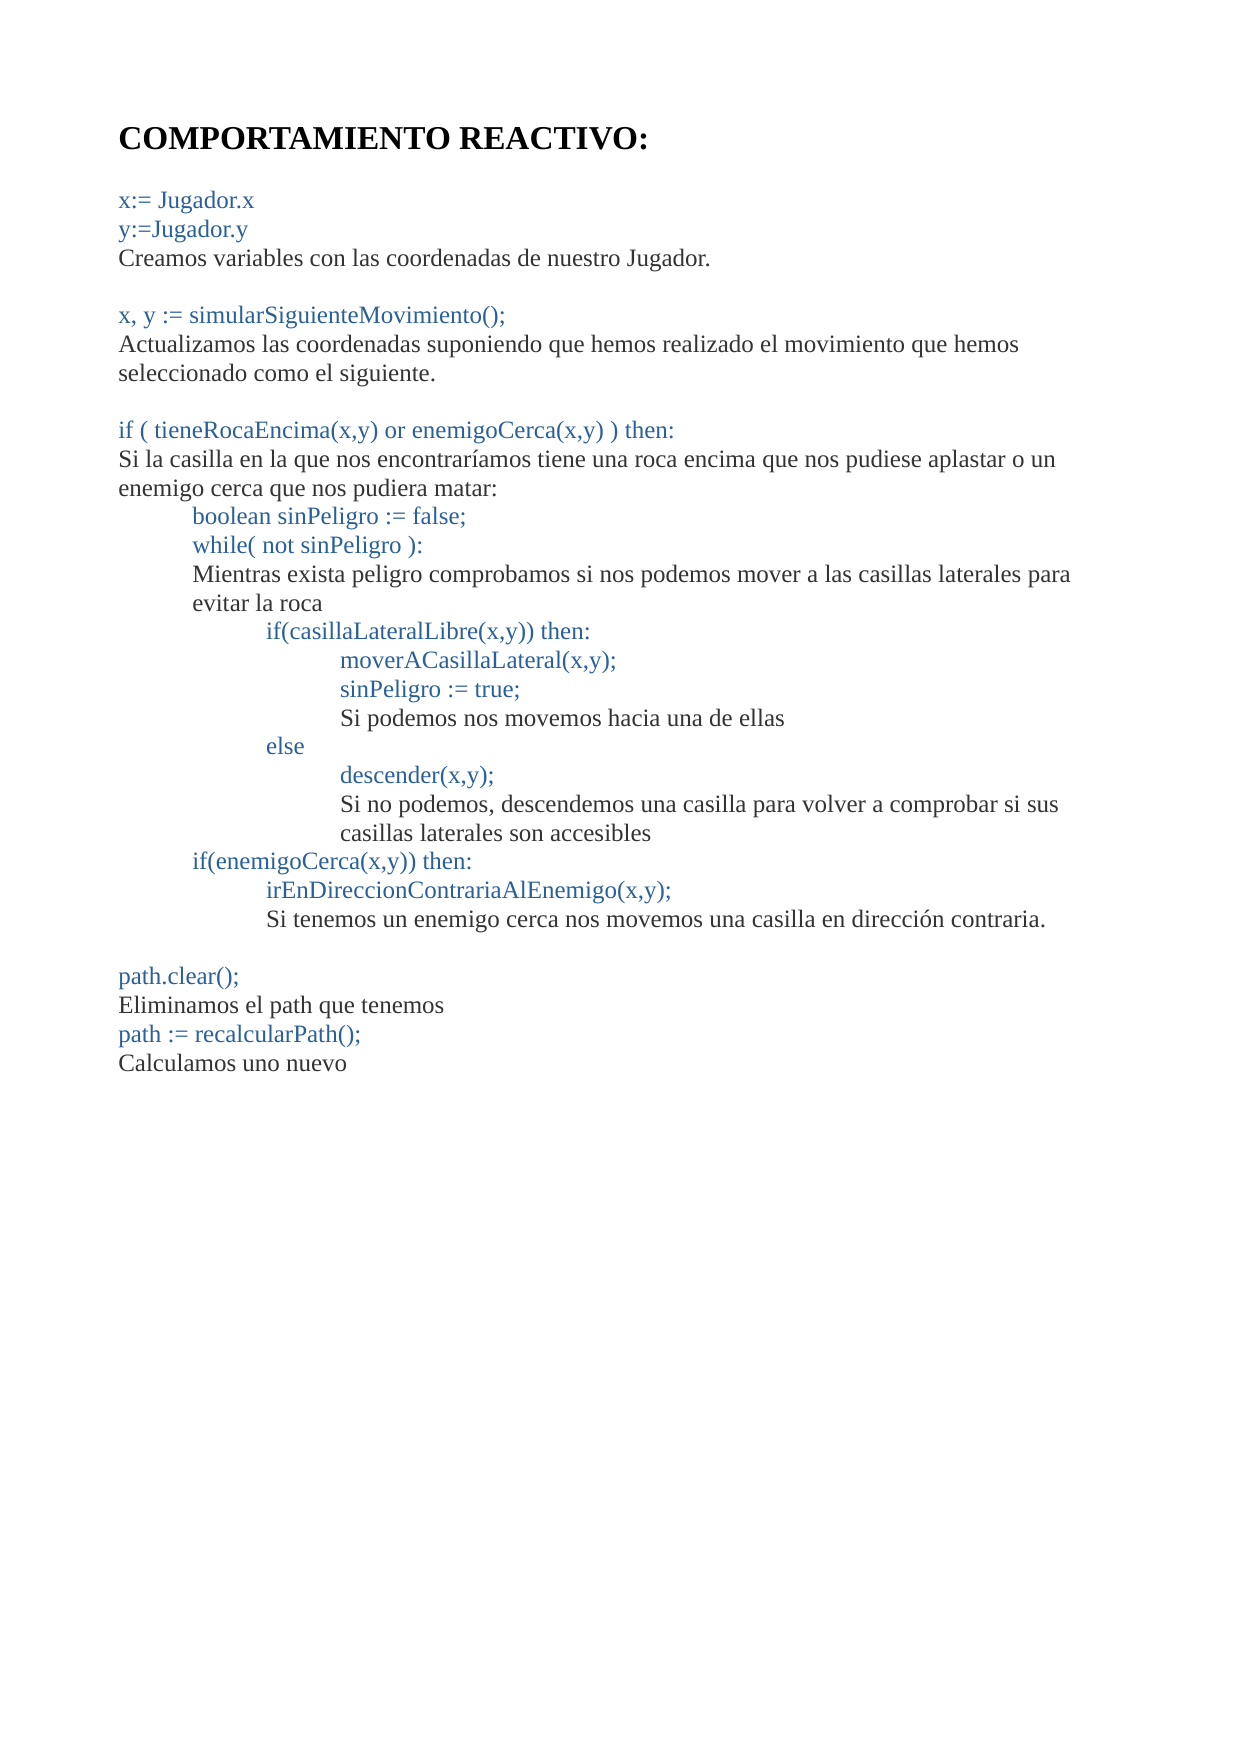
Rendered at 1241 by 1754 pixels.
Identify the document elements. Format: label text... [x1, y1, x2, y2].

text y:=Jugador.y [118, 214, 1122, 243]
text if(enemigoCerca(x,y)) then: [118, 846, 1122, 875]
text path.clear(); [118, 961, 1122, 990]
text while( not sinPeligro ): [118, 530, 1122, 559]
text if(casillaLateralLibre(x,y)) then: [118, 616, 1122, 645]
text Calculamos uno nuevo [118, 1048, 1122, 1076]
text x, y := simularSiguienteMovimiento(); [118, 300, 1122, 329]
text sinPeligro := true; [118, 674, 1122, 703]
text Si no podemos, descendemos una casilla para volver a comprobar si sus casillas laterales son accesibles [118, 789, 1122, 846]
text irEnDireccionContrariaAlEnemigo(x,y); [118, 875, 1122, 904]
text x:= Jugador.x [118, 185, 1122, 214]
text path := recalcularPath(); [118, 1019, 1122, 1048]
text Mientras exista peligro comprobamos si nos podemos mover a las casillas laterales para evitar la roca [118, 559, 1122, 616]
text Actualizamos las coordenadas suponiendo que hemos realizado el movimiento que hemos seleccionado como el siguiente. [118, 329, 1122, 386]
text else [118, 731, 1122, 760]
text Si tenemos un enemigo cerca nos movemos una casilla en dirección contraria. [118, 904, 1122, 933]
text descender(x,y); [118, 760, 1122, 789]
text Eliminamos el path que tenemos [118, 990, 1122, 1019]
text Creamos variables con las coordenadas de nuestro Jugador. [118, 243, 1122, 271]
text moverACasillaLateral(x,y); [118, 645, 1122, 674]
text Si la casilla en la que nos encontraríamos tiene una roca encima que nos pudiese aplastar o un enemigo cerca que nos pudiera matar: [118, 444, 1122, 501]
text COMPORTAMIENTO REACTIVO: [118, 118, 1122, 156]
text Si podemos nos movemos hacia una de ellas [118, 703, 1122, 731]
text boolean sinPeligro := false; [118, 501, 1122, 530]
text if ( tieneRocaEncima(x,y) or enemigoCerca(x,y) ) then: [118, 415, 1122, 444]
